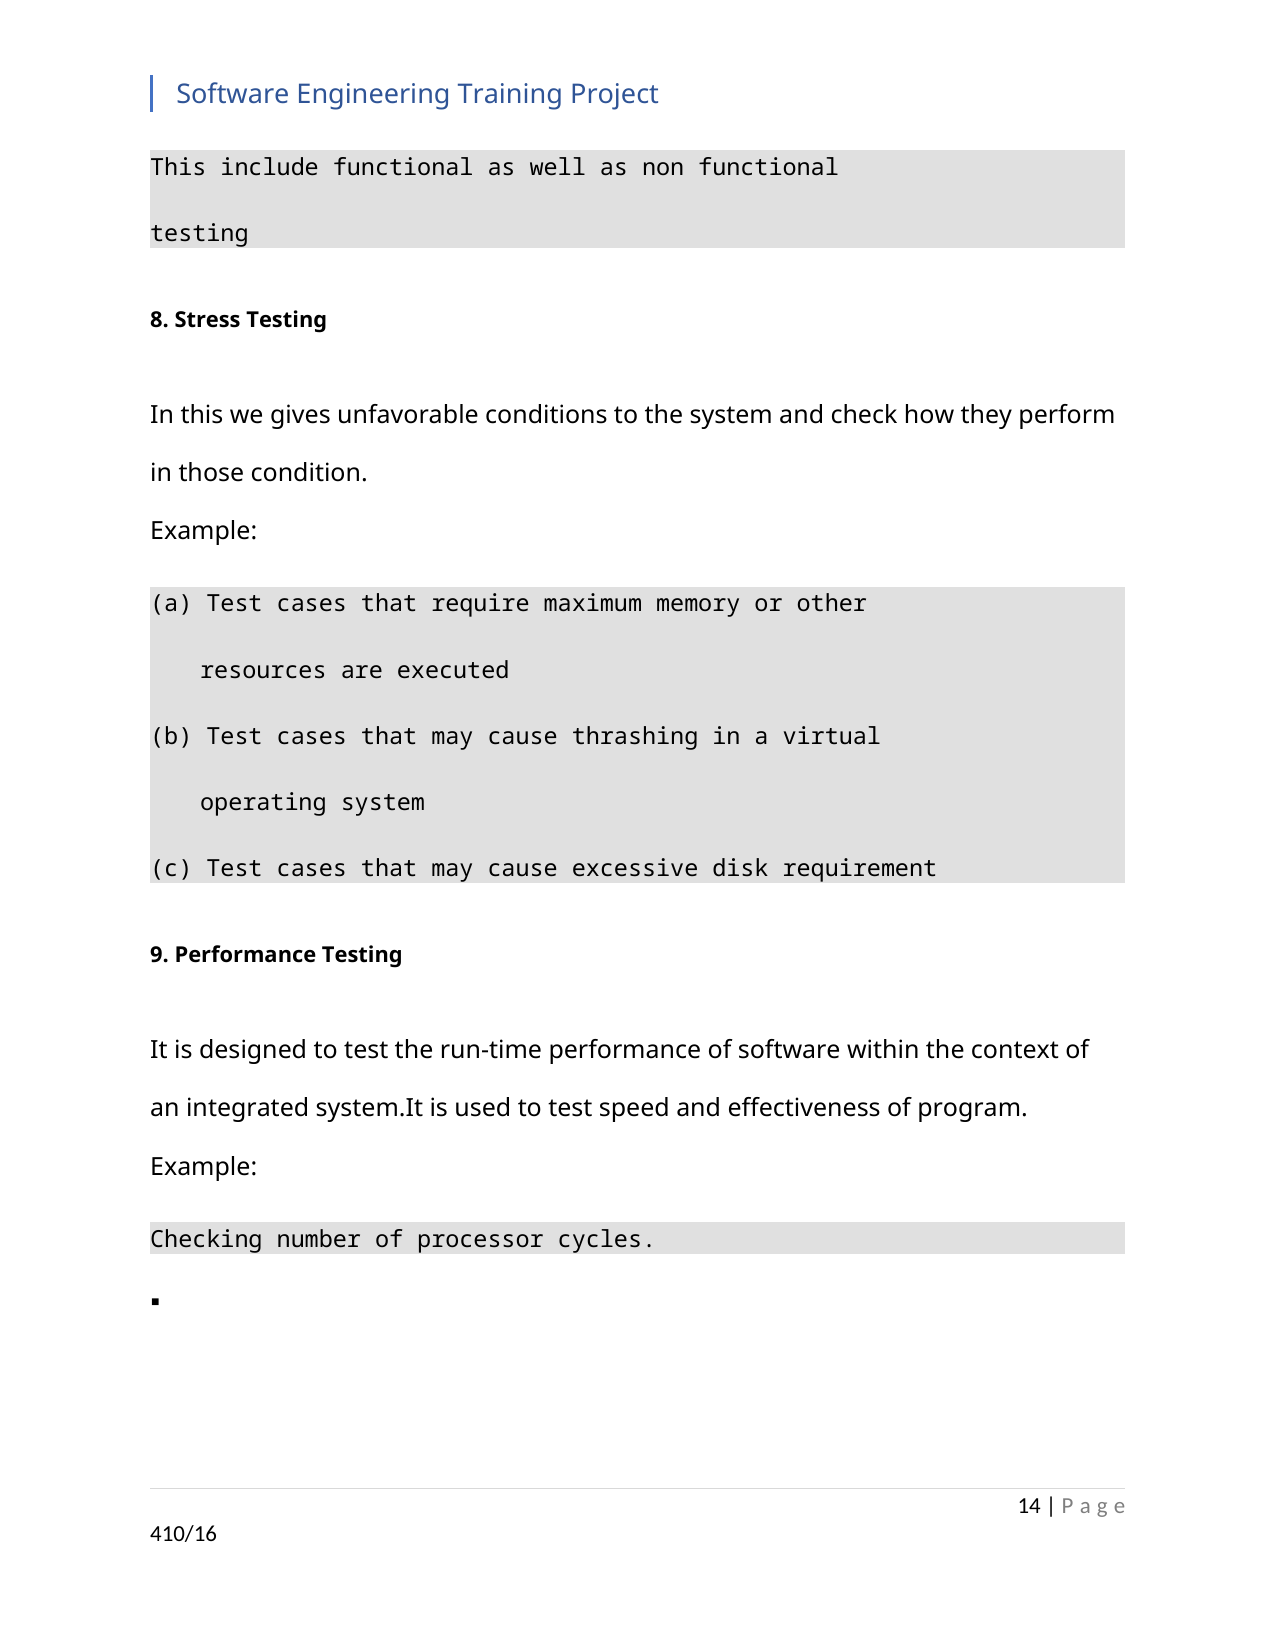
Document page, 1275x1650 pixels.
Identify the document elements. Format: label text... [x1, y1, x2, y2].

text (c) Test cases that may cause excessive disk requirement [150, 851, 1125, 883]
text testing [150, 216, 1125, 248]
text (a) Test cases that require maximum memory or other [150, 587, 1125, 619]
text In this we gives unfavorable conditions to the system and check how they perform in those condition. Example: [150, 396, 1125, 547]
text operating system [150, 785, 1125, 817]
text Checking number of processor cycles. [150, 1222, 1125, 1254]
text This include functional as well as non functional [150, 150, 1125, 182]
text (b) Test cases that may cause thrashing in a virtual [150, 719, 1125, 751]
text resources are executed [150, 653, 1125, 685]
text It is designed to test the run-time performance of software within the context of an integrated system.It is used to test speed and effectiveness of program. Example: [150, 1032, 1125, 1182]
subtitle 9. Performance Testing [150, 939, 1125, 969]
subtitle 8. Stress Testing [150, 304, 1125, 334]
